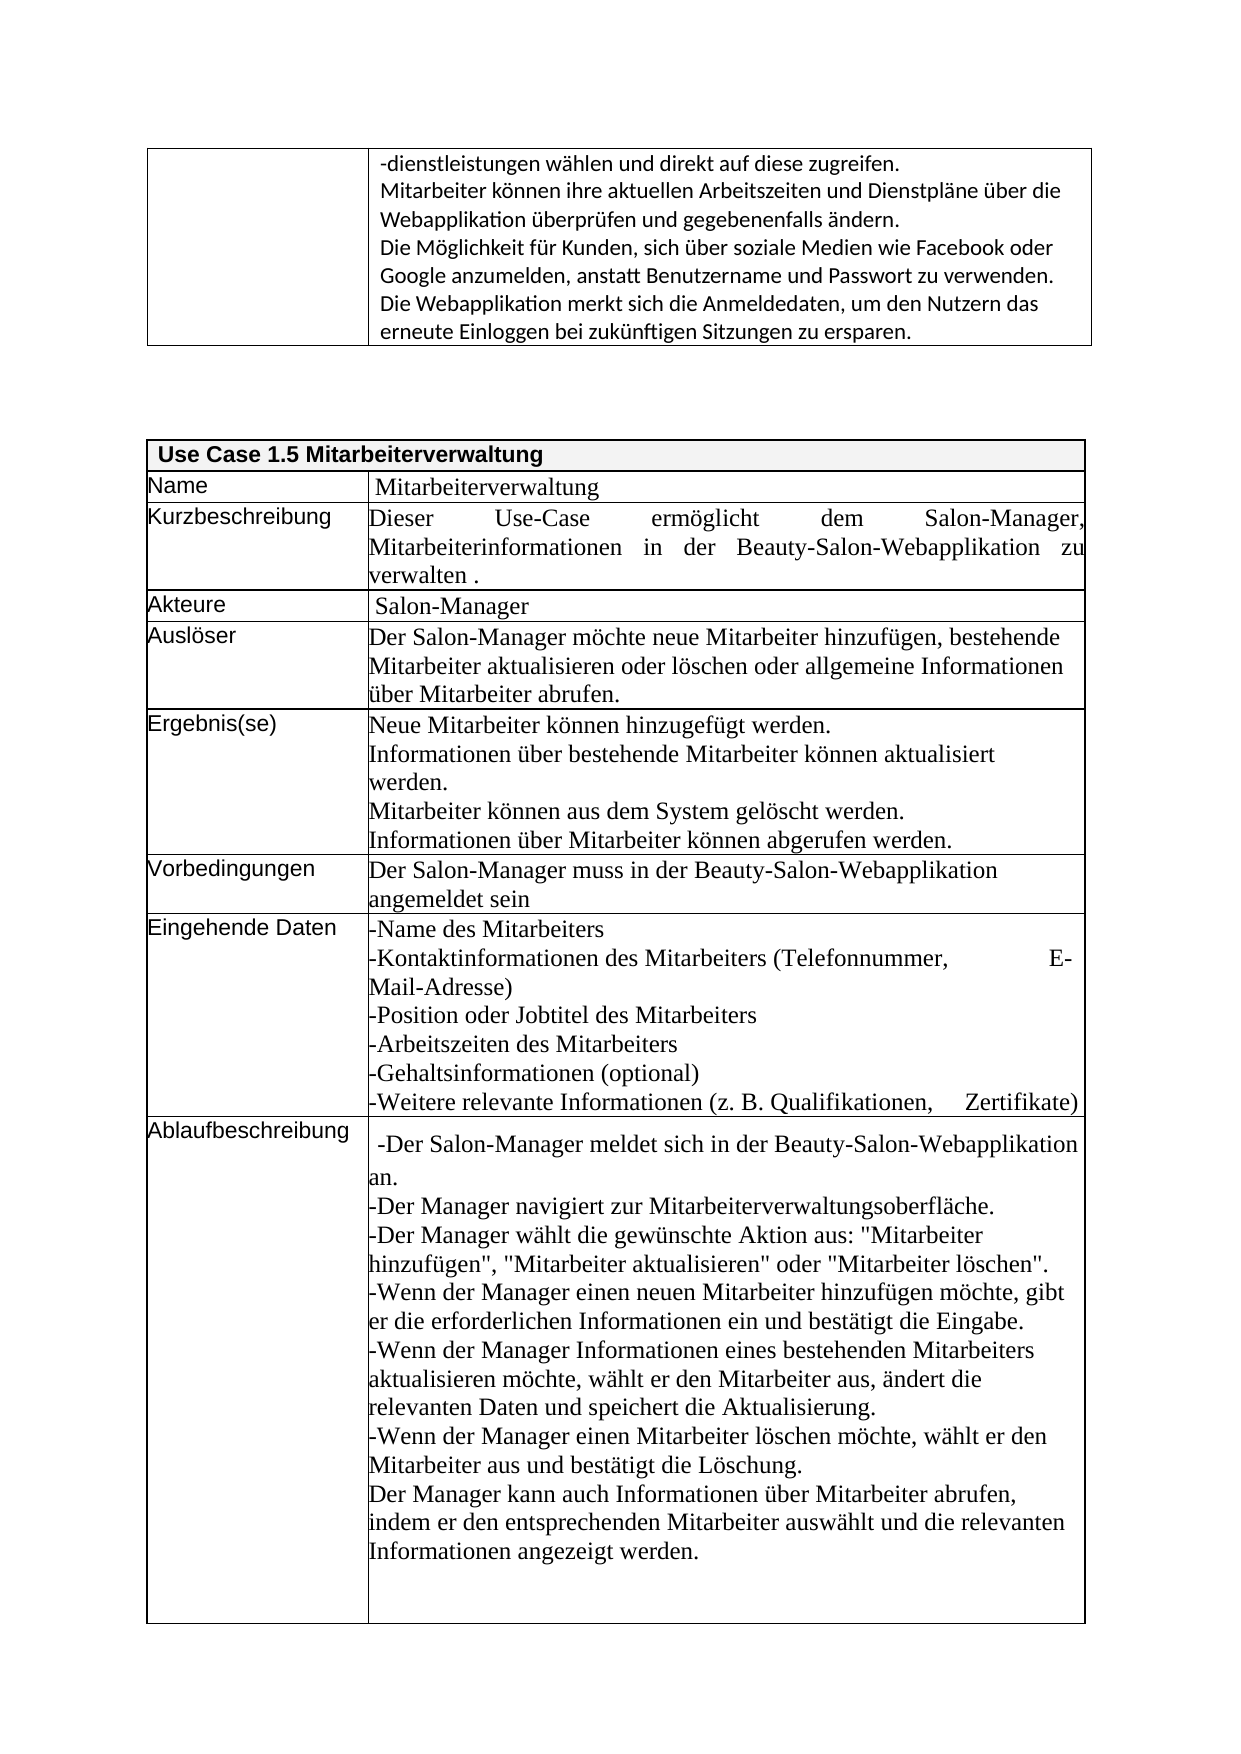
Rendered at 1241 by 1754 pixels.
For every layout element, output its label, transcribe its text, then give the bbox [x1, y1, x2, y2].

table_cell Ablaufbeschreibung [148, 1117, 368, 1622]
table_cell Salon-Manager [369, 591, 1084, 621]
table_cell Eingehende Daten [148, 914, 368, 1116]
table_cell Kurzbeschreibung [148, 503, 368, 589]
table_cell -dienstleistungen wählen und direkt auf diese zugreifen. Mitarbeiter können ihre aktuellen Arbeitszeiten und Dienstpläne über die Webapplikation überprüfen und gegebenenfalls ändern. Die Möglichkeit für Kunden, sich über soziale Medien wie Facebook oder Google anzumelden, anstatt Benutzername und Passwort zu verwenden. Die Webapplikation merkt sich die Anmeldedaten, um den Nutzern das erneute Einloggen bei zukünftigen Sitzungen zu ersparen. [369, 149, 1091, 345]
table_cell Akteure [148, 591, 368, 621]
table_cell Dieser Use-Case ermöglicht dem Salon-Manager, Mitarbeiterinformationen in der Beauty-Salon-Webapplikation zu verwalten . [369, 503, 1084, 589]
table_cell -Der Salon-Manager meldet sich in der Beauty-Salon-Webapplikation an. -Der Manager navigiert zur Mitarbeiterverwaltungsoberfläche. -Der Manager wählt die gewünschte Aktion aus: "Mitarbeiter hinzufügen", "Mitarbeiter aktualisieren" oder "Mitarbeiter löschen". -Wenn der Manager einen neuen Mitarbeiter hinzufügen möchte, gibt er die erforderlichen Informationen ein und bestätigt die Eingabe. -Wenn der Manager Informationen eines bestehenden Mitarbeiters aktualisieren möchte, wählt er den Mitarbeiter aus, ändert die relevanten Daten und speichert die Aktualisierung. -Wenn der Manager einen Mitarbeiter löschen möchte, wählt er den Mitarbeiter aus und bestätigt die Löschung. Der Manager kann auch Informationen über Mitarbeiter abrufen, indem er den entsprechenden Mitarbeiter auswählt und die relevanten Informationen angezeigt werden. [369, 1117, 1084, 1622]
table_cell Mitarbeiterverwaltung [369, 472, 1084, 501]
table_header Use Case 1.5 Mitarbeiterverwaltung [148, 441, 1084, 470]
table_cell Auslöser [148, 622, 368, 708]
table_cell -Name des Mitarbeiters -Kontaktinformationen des Mitarbeiters (Telefonnummer, E-Mail-Adresse) -Position oder Jobtitel des Mitarbeiters -Arbeitszeiten des Mitarbeiters -Gehaltsinformationen (optional) -Weitere relevante Informationen (z. B. Qualifikationen, Zertifikate) [369, 914, 1084, 1116]
table_cell Name [148, 472, 368, 501]
table_cell Vorbedingungen [148, 855, 368, 913]
table_cell Neue Mitarbeiter können hinzugefügt werden. Informationen über bestehende Mitarbeiter können aktualisiert werden. Mitarbeiter können aus dem System gelöscht werden. Informationen über Mitarbeiter können abgerufen werden. [369, 710, 1084, 854]
table_cell Der Salon-Manager möchte neue Mitarbeiter hinzufügen, bestehende Mitarbeiter aktualisieren oder löschen oder allgemeine Informationen über Mitarbeiter abrufen. [369, 622, 1084, 708]
table_cell Der Salon-Manager muss in der Beauty-Salon-Webapplikation angemeldet sein [369, 855, 1084, 913]
table_cell [148, 149, 368, 345]
table_cell Ergebnis(se) [148, 710, 368, 854]
